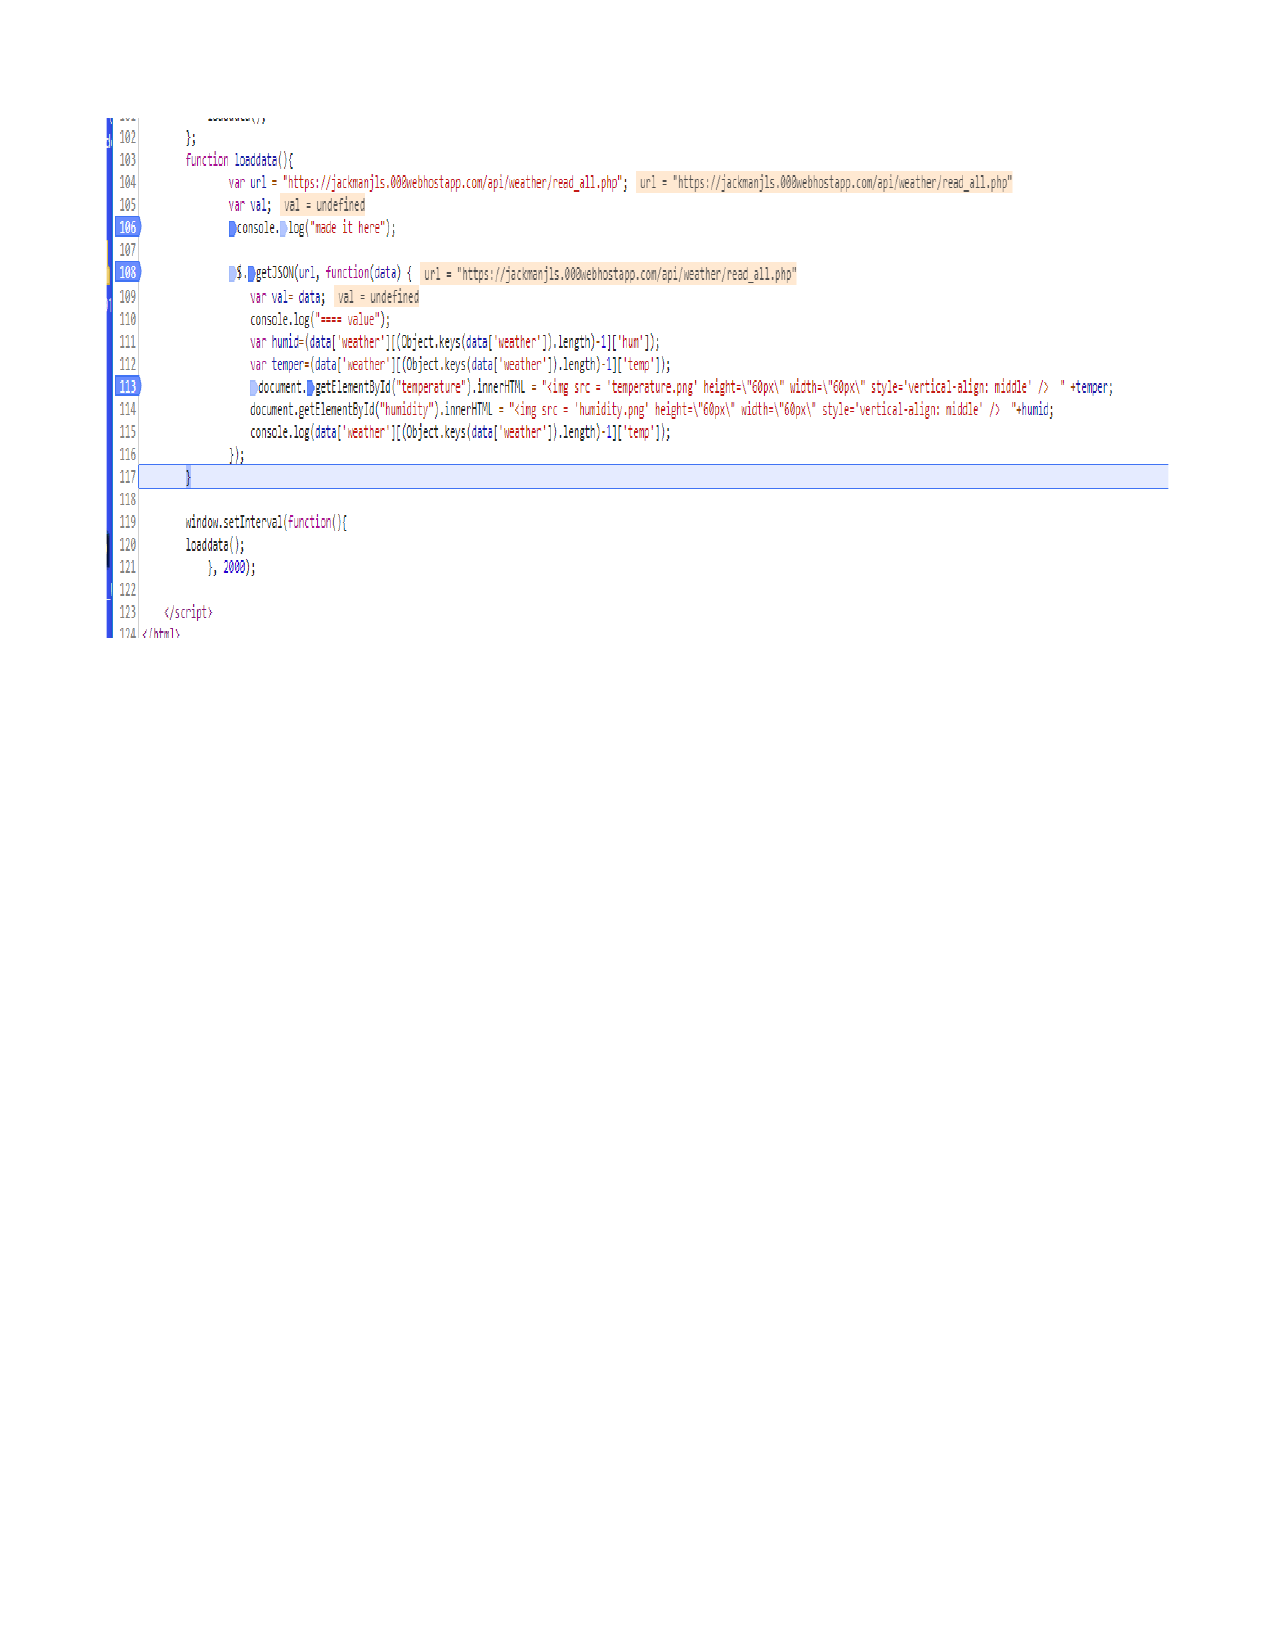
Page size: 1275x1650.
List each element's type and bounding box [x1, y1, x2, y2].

picture [106, 118, 1169, 638]
